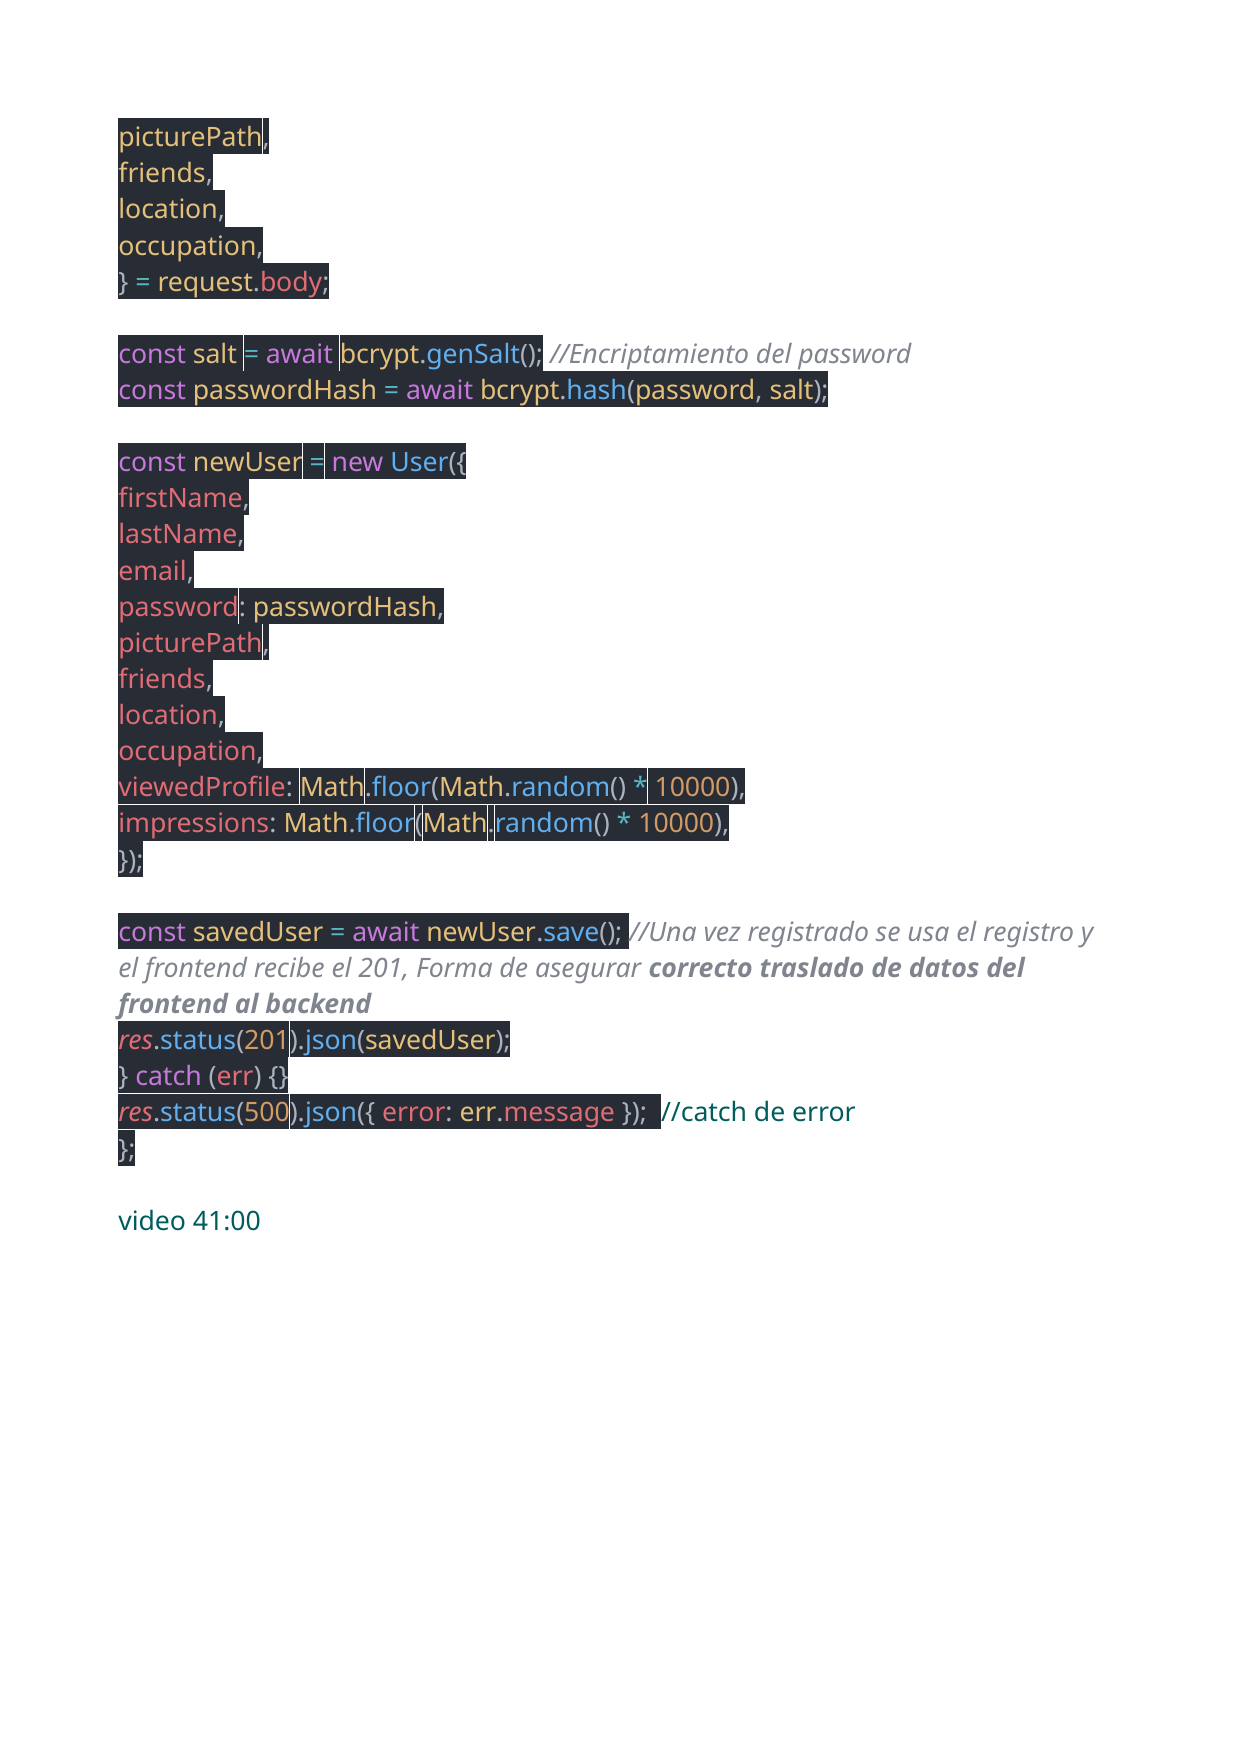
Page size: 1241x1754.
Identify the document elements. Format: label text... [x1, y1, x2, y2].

text lastName, [118, 515, 1122, 551]
text location, [118, 696, 1122, 732]
text friends, [118, 660, 1122, 696]
text viewedProfile: Math.floor(Math.random() * 10000), [118, 768, 1122, 804]
text res.status(201).json(savedUser); [118, 1021, 1122, 1057]
text impressions: Math.floor(Math.random() * 10000), [118, 804, 1122, 841]
text email, [118, 551, 1122, 588]
text password: passwordHash, [118, 588, 1122, 624]
text firstName, [118, 479, 1122, 515]
text const newUser = new User({ [118, 443, 1122, 479]
text }; [118, 1129, 1122, 1166]
text location, [118, 190, 1122, 227]
text } = request.body; [118, 263, 1122, 299]
text occupation, [118, 732, 1122, 768]
text const passwordHash = await bcrypt.hash(password, salt); [118, 371, 1122, 407]
text picturePath, [118, 118, 1122, 154]
text }); [118, 841, 1122, 877]
text friends, [118, 154, 1122, 190]
text picturePath, [118, 624, 1122, 660]
text video 41:00 [118, 1202, 1122, 1238]
text const salt = await bcrypt.genSalt(); //Encriptamiento del password [118, 335, 1122, 371]
text res.status(500).json({ error: err.message }); //catch de error [118, 1093, 1122, 1129]
text } catch (err) {} [118, 1057, 1122, 1093]
text occupation, [118, 227, 1122, 263]
text const savedUser = await newUser.save(); //Una vez registrado se usa el registro y el frontend recibe el 201, Forma de asegurar correcto traslado de datos del frontend al backend [118, 913, 1122, 1021]
